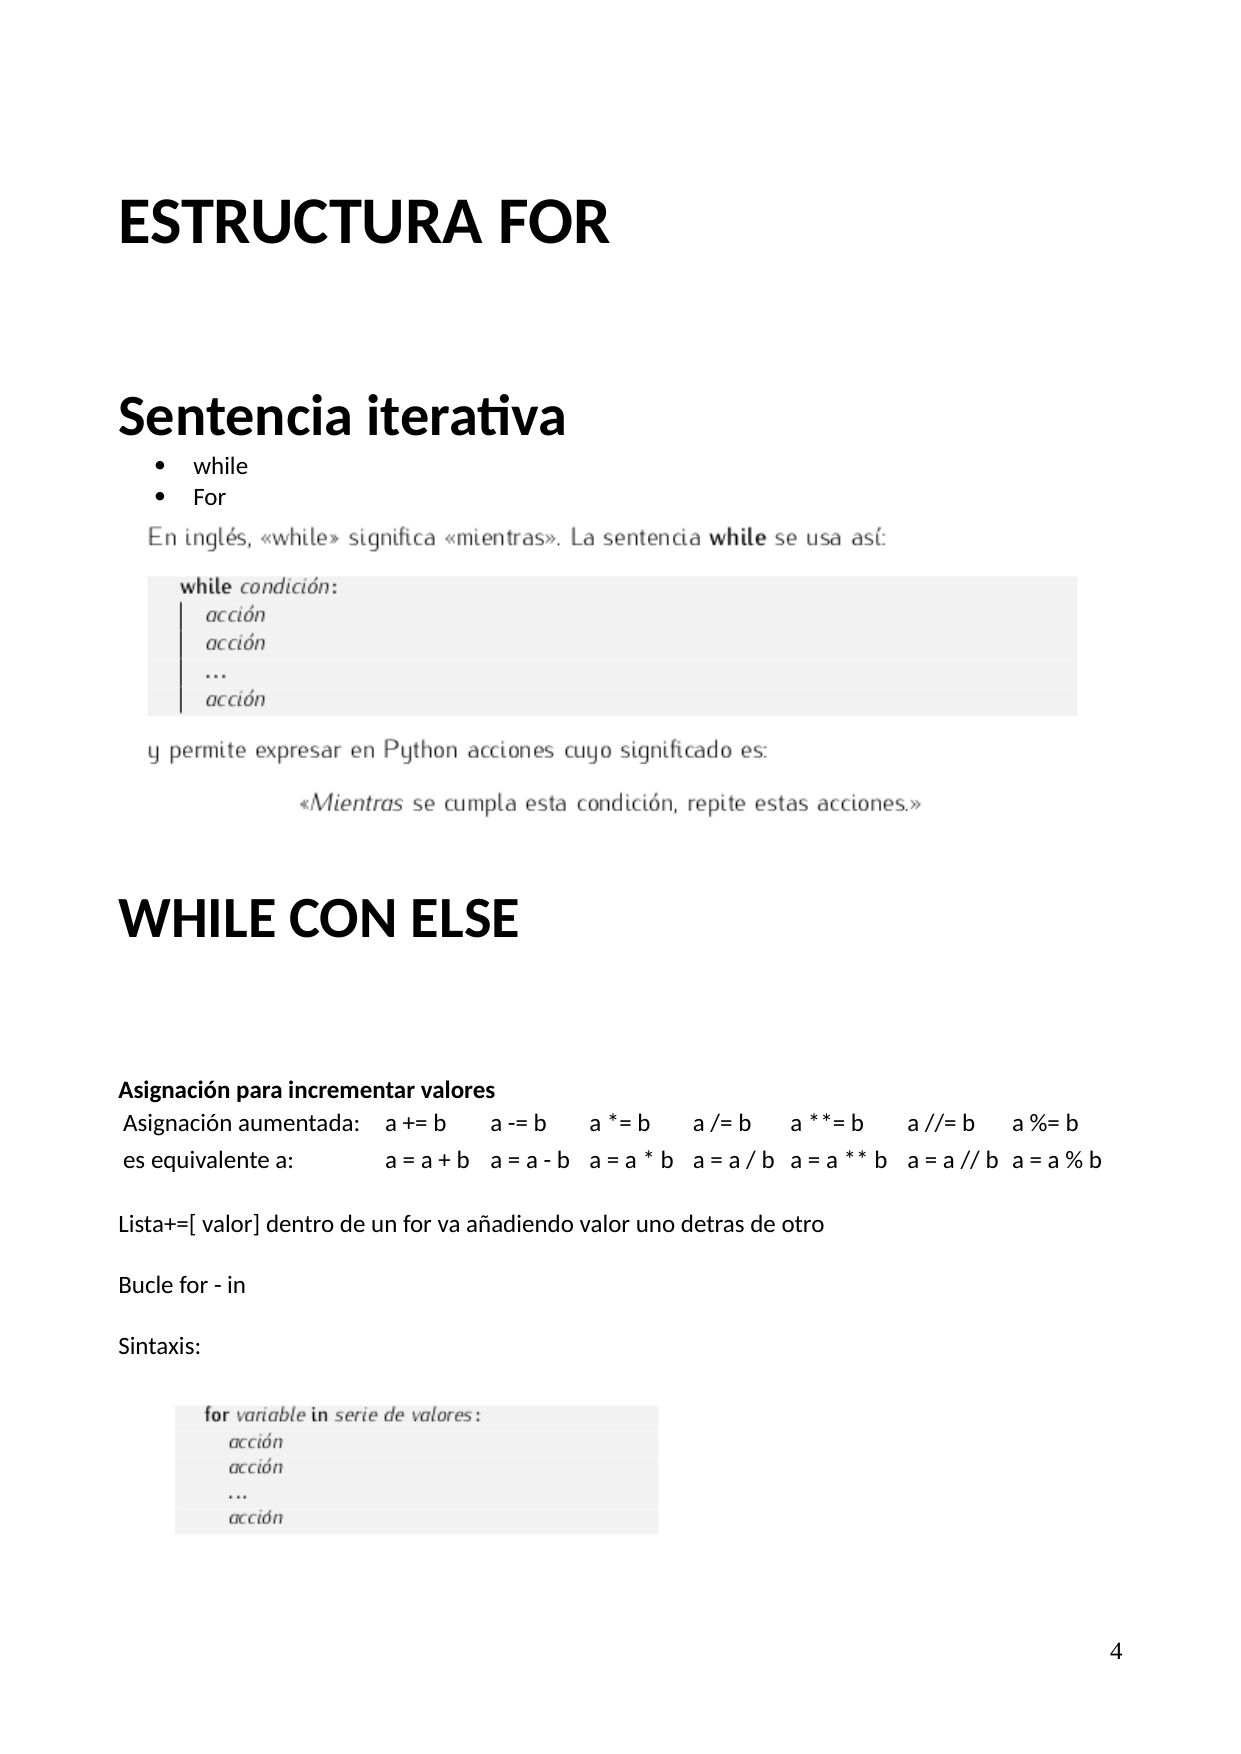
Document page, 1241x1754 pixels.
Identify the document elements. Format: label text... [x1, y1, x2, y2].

text Lista+=[ valor] dentro de un for va añadiendo valor uno detras de otro [118, 1208, 1122, 1238]
table_header a -= b [487, 1105, 586, 1141]
table_cell a = a ** b [787, 1141, 904, 1177]
table_cell a = a // b [904, 1141, 1009, 1177]
list while [156, 450, 1122, 481]
text Sintaxis: [118, 1330, 1122, 1361]
picture [118, 511, 1123, 822]
table_cell es equivalente a: [120, 1141, 382, 1177]
table_header a //= b [904, 1105, 1009, 1141]
table_header a += b [382, 1105, 487, 1141]
table_header a %= b [1009, 1105, 1124, 1141]
table_cell a = a / b [690, 1141, 787, 1177]
text WHILE CON ELSE [118, 881, 1122, 952]
table_header a /= b [690, 1105, 787, 1141]
table_cell a = a % b [1009, 1141, 1124, 1177]
table_header a **= b [787, 1105, 904, 1141]
table_header a *= b [586, 1105, 690, 1141]
table_cell a = a * b [586, 1141, 690, 1177]
text Bucle for - in [118, 1269, 1122, 1299]
table_cell a = a + b [382, 1141, 487, 1177]
text ESTRUCTURA FOR [118, 179, 1122, 261]
list For [156, 481, 1122, 511]
table_header Asignación aumentada: [120, 1105, 382, 1141]
table_cell a = a - b [487, 1141, 586, 1177]
text Asignación para incrementar valores [118, 1074, 1122, 1105]
text Sentencia iterativa [118, 379, 1122, 450]
picture [158, 1391, 659, 1554]
